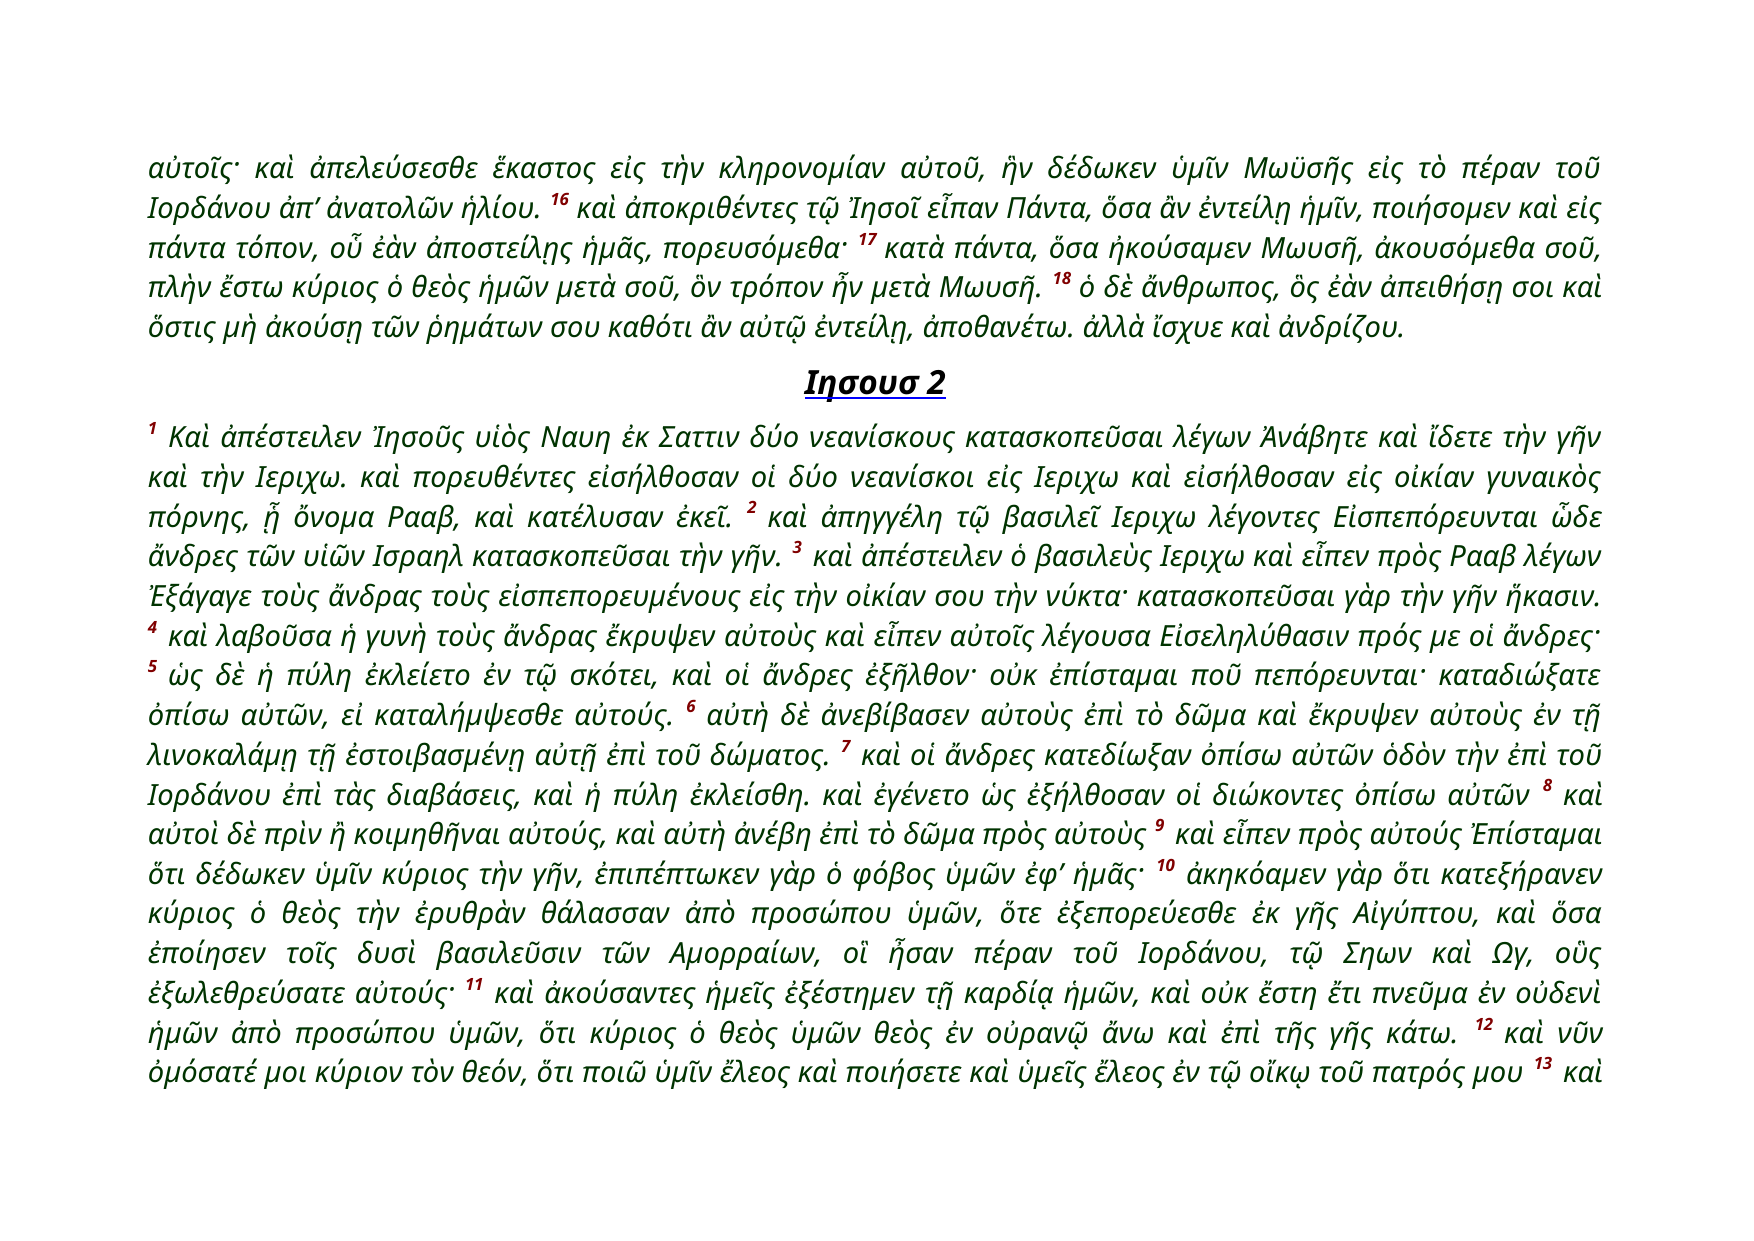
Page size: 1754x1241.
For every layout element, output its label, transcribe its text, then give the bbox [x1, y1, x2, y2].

text αὐτοῖς· καὶ ἀπελεύσεσθε ἕκαστος εἰς τὴν κληρονομίαν αὐτοῦ, ἣν δέδωκεν ὑμῖν Μωϋσῆς εἰς τὸ πέραν τοῦ Ιορδάνου ἀπ’ ἀνατολῶν ἡλίου. 16 καὶ ἀποκριθέντες τῷ Ἰησοῖ εἶπαν Πάντα, ὅσα ἂν ἐντείλῃ ἡμῖν, ποιήσομεν καὶ εἰς πάντα τόπον, οὗ ἐὰν ἀποστείλῃς ἡμᾶς, πορευσόμεθα· 17 κατὰ πάντα, ὅσα ἠκούσαμεν Μωυσῆ, ἀκουσόμεθα σοῦ, πλὴν ἔστω κύριος ὁ θεὸς ἡμῶν μετὰ σοῦ, ὃν τρόπον ἦν μετὰ Μωυσῆ. 18 ὁ δὲ ἄνθρωπος, ὃς ἐὰν ἀπειθήσῃ σοι καὶ ὅστις μὴ ἀκούσῃ τῶν ῥημάτων σου καθότι ἂν αὐτῷ ἐντείλῃ, ἀποθανέτω. ἀλλὰ ἴσχυε καὶ ἀνδρίζου. [148, 148, 1606, 346]
subtitle Ιησουσ 2 [148, 359, 1606, 404]
text 1 Καὶ ἀπέστειλεν Ἰησοῦς υἱὸς Ναυη ἐκ Σαττιν δύο νεανίσκους κατασκοπεῦσαι λέγων Ἀνάβητε καὶ ἴδετε τὴν γῆν καὶ τὴν Ιεριχω. καὶ πορευθέντες εἰσήλθοσαν οἱ δύο νεανίσκοι εἰς Ιεριχω καὶ εἰσήλθοσαν εἰς οἰκίαν γυναικὸς πόρνης, ᾗ ὄνομα Ρααβ, καὶ κατέλυσαν ἐκεῖ. 2 καὶ ἀπηγγέλη τῷ βασιλεῖ Ιεριχω λέγοντες Εἰσπεπόρευνται ὧδε ἄνδρες τῶν υἱῶν Ισραηλ κατασκοπεῦσαι τὴν γῆν. 3 καὶ ἀπέστειλεν ὁ βασιλεὺς Ιεριχω καὶ εἶπεν πρὸς Ρααβ λέγων Ἐξάγαγε τοὺς ἄνδρας τοὺς εἰσπεπορευμένους εἰς τὴν οἰκίαν σου τὴν νύκτα· κατασκοπεῦσαι γὰρ τὴν γῆν ἥκασιν. 4 καὶ λαβοῦσα ἡ γυνὴ τοὺς ἄνδρας ἔκρυψεν αὐτοὺς καὶ εἶπεν αὐτοῖς λέγουσα Εἰσεληλύθασιν πρός με οἱ ἄνδρες· 5 ὡς δὲ ἡ πύλη ἐκλείετο ἐν τῷ σκότει, καὶ οἱ ἄνδρες ἐξῆλθον· οὐκ ἐπίσταμαι ποῦ πεπόρευνται· καταδιώξατε ὀπίσω αὐτῶν, εἰ καταλήμψεσθε αὐτούς. 6 αὐτὴ δὲ ἀνεβίβασεν αὐτοὺς ἐπὶ τὸ δῶμα καὶ ἔκρυψεν αὐτοὺς ἐν τῇ λινοκαλάμῃ τῇ ἐστοιβασμένῃ αὐτῇ ἐπὶ τοῦ δώματος. 7 καὶ οἱ ἄνδρες κατεδίωξαν ὀπίσω αὐτῶν ὁδὸν τὴν ἐπὶ τοῦ Ιορδάνου ἐπὶ τὰς διαβάσεις, καὶ ἡ πύλη ἐκλείσθη. καὶ ἐγένετο ὡς ἐξήλθοσαν οἱ διώκοντες ὀπίσω αὐτῶν 8 καὶ αὐτοὶ δὲ πρὶν ἢ κοιμηθῆναι αὐτούς, καὶ αὐτὴ ἀνέβη ἐπὶ τὸ δῶμα πρὸς αὐτοὺς 9 καὶ εἶπεν πρὸς αὐτούς Ἐπίσταμαι ὅτι δέδωκεν ὑμῖν κύριος τὴν γῆν, ἐπιπέπτωκεν γὰρ ὁ φόβος ὑμῶν ἐφ’ ἡμᾶς· 10 ἀκηκόαμεν γὰρ ὅτι κατεξήρανεν κύριος ὁ θεὸς τὴν ἐρυθρὰν θάλασσαν ἀπὸ προσώπου ὑμῶν, ὅτε ἐξεπορεύεσθε ἐκ γῆς Αἰγύπτου, καὶ ὅσα ἐποίησεν τοῖς δυσὶ βασιλεῦσιν τῶν Αμορραίων, οἳ ἦσαν πέραν τοῦ Ιορδάνου, τῷ Σηων καὶ Ωγ, οὓς ἐξωλεθρεύσατε αὐτούς· 11 καὶ ἀκούσαντες ἡμεῖς ἐξέστημεν τῇ καρδίᾳ ἡμῶν, καὶ οὐκ ἔστη ἔτι πνεῦμα ἐν οὐδενὶ ἡμῶν ἀπὸ προσώπου ὑμῶν, ὅτι κύριος ὁ θεὸς ὑμῶν θεὸς ἐν οὐρανῷ ἄνω καὶ ἐπὶ τῆς γῆς κάτω. 12 καὶ νῦν ὀμόσατέ μοι κύριον τὸν θεόν, ὅτι ποιῶ ὑμῖν ἔλεος καὶ ποιήσετε καὶ ὑμεῖς ἔλεος ἐν τῷ οἴκῳ τοῦ πατρός μου 13 καὶ [148, 417, 1606, 1091]
